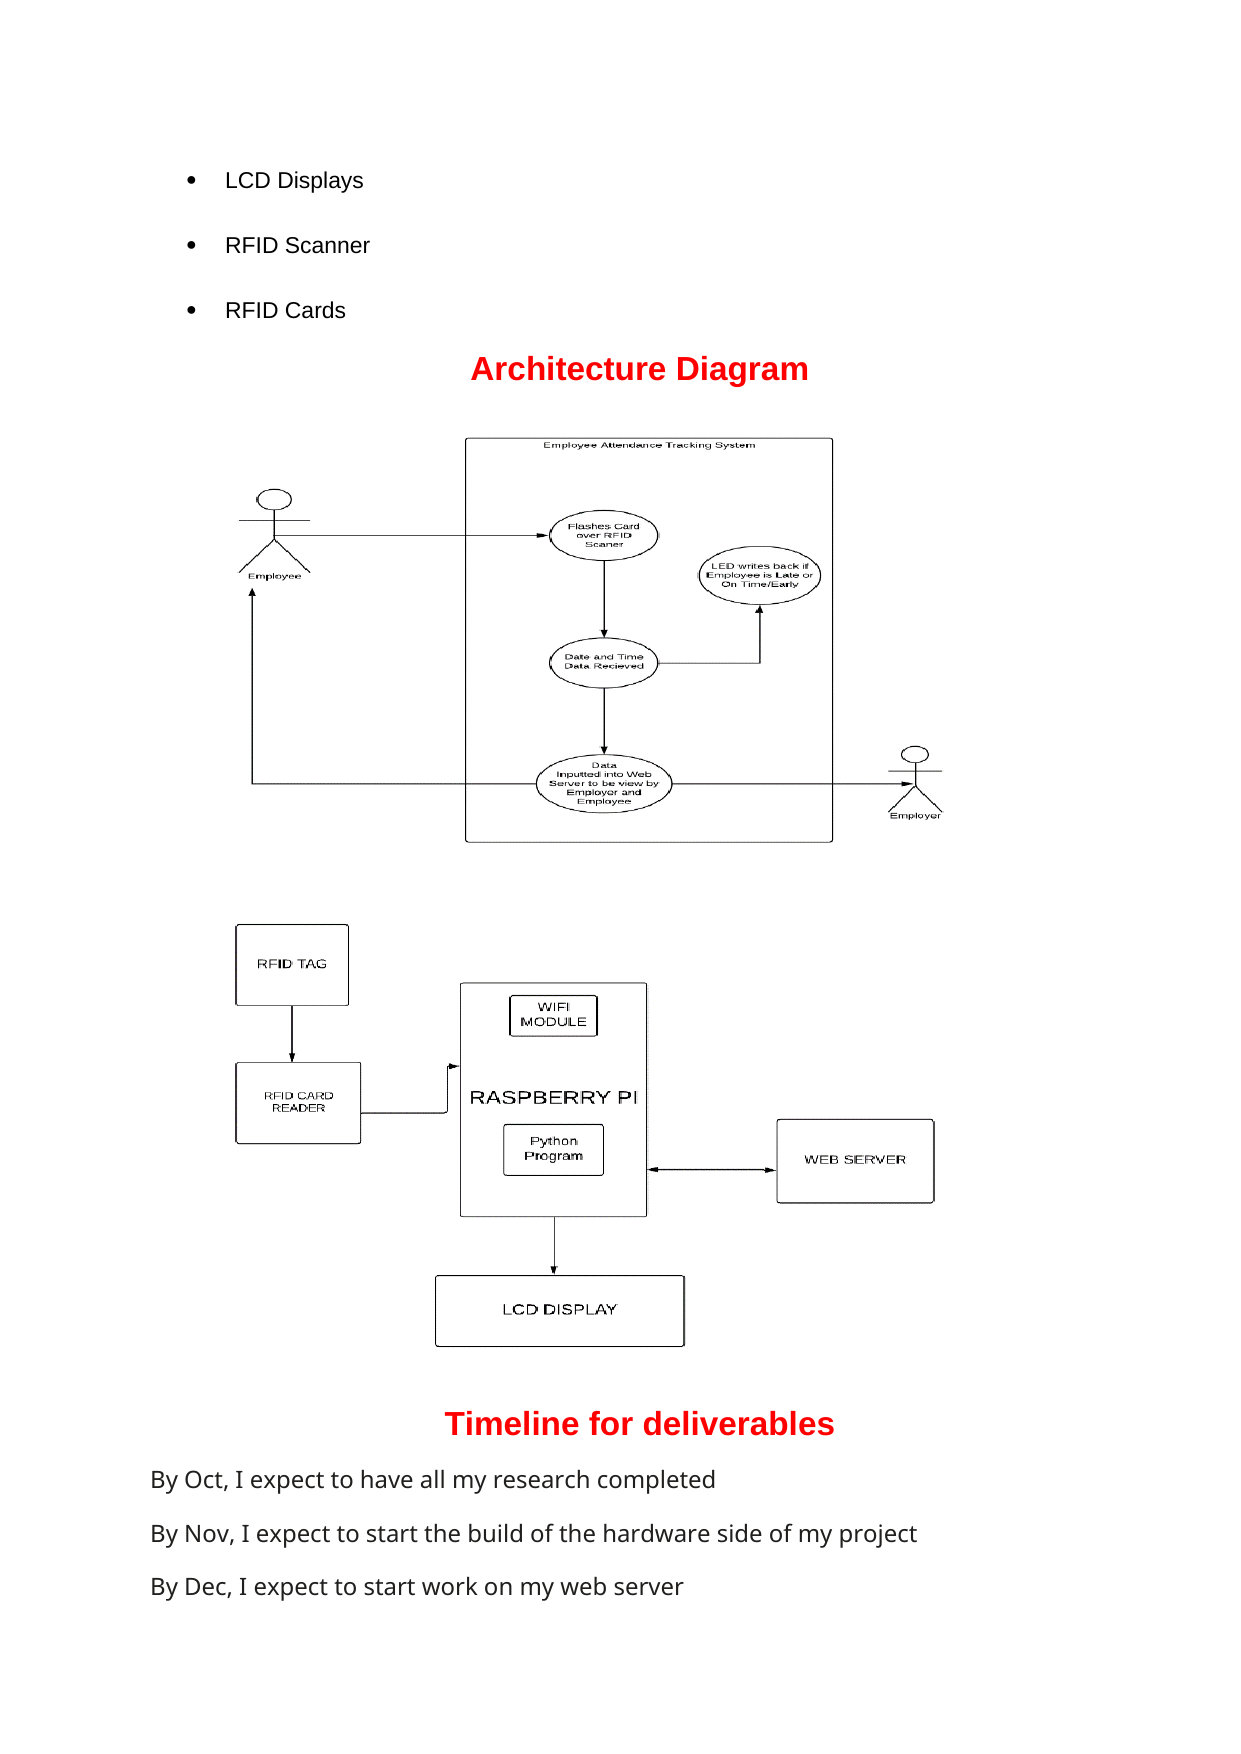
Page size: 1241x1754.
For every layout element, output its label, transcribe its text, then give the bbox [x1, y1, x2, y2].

text Timeline for deliverables [189, 1398, 1090, 1442]
text By Nov, I expect to start the build of the hardware side of my project [150, 1516, 1090, 1549]
text By Dec, I expect to start work on my web server [150, 1570, 1090, 1602]
list RFID Scanner [187, 214, 1090, 258]
list LCD Displays [187, 150, 1090, 194]
list RFID Cards [187, 279, 1090, 323]
text Architecture Diagram [189, 344, 1090, 387]
text By Oct, I expect to have all my research completed [150, 1463, 1090, 1496]
